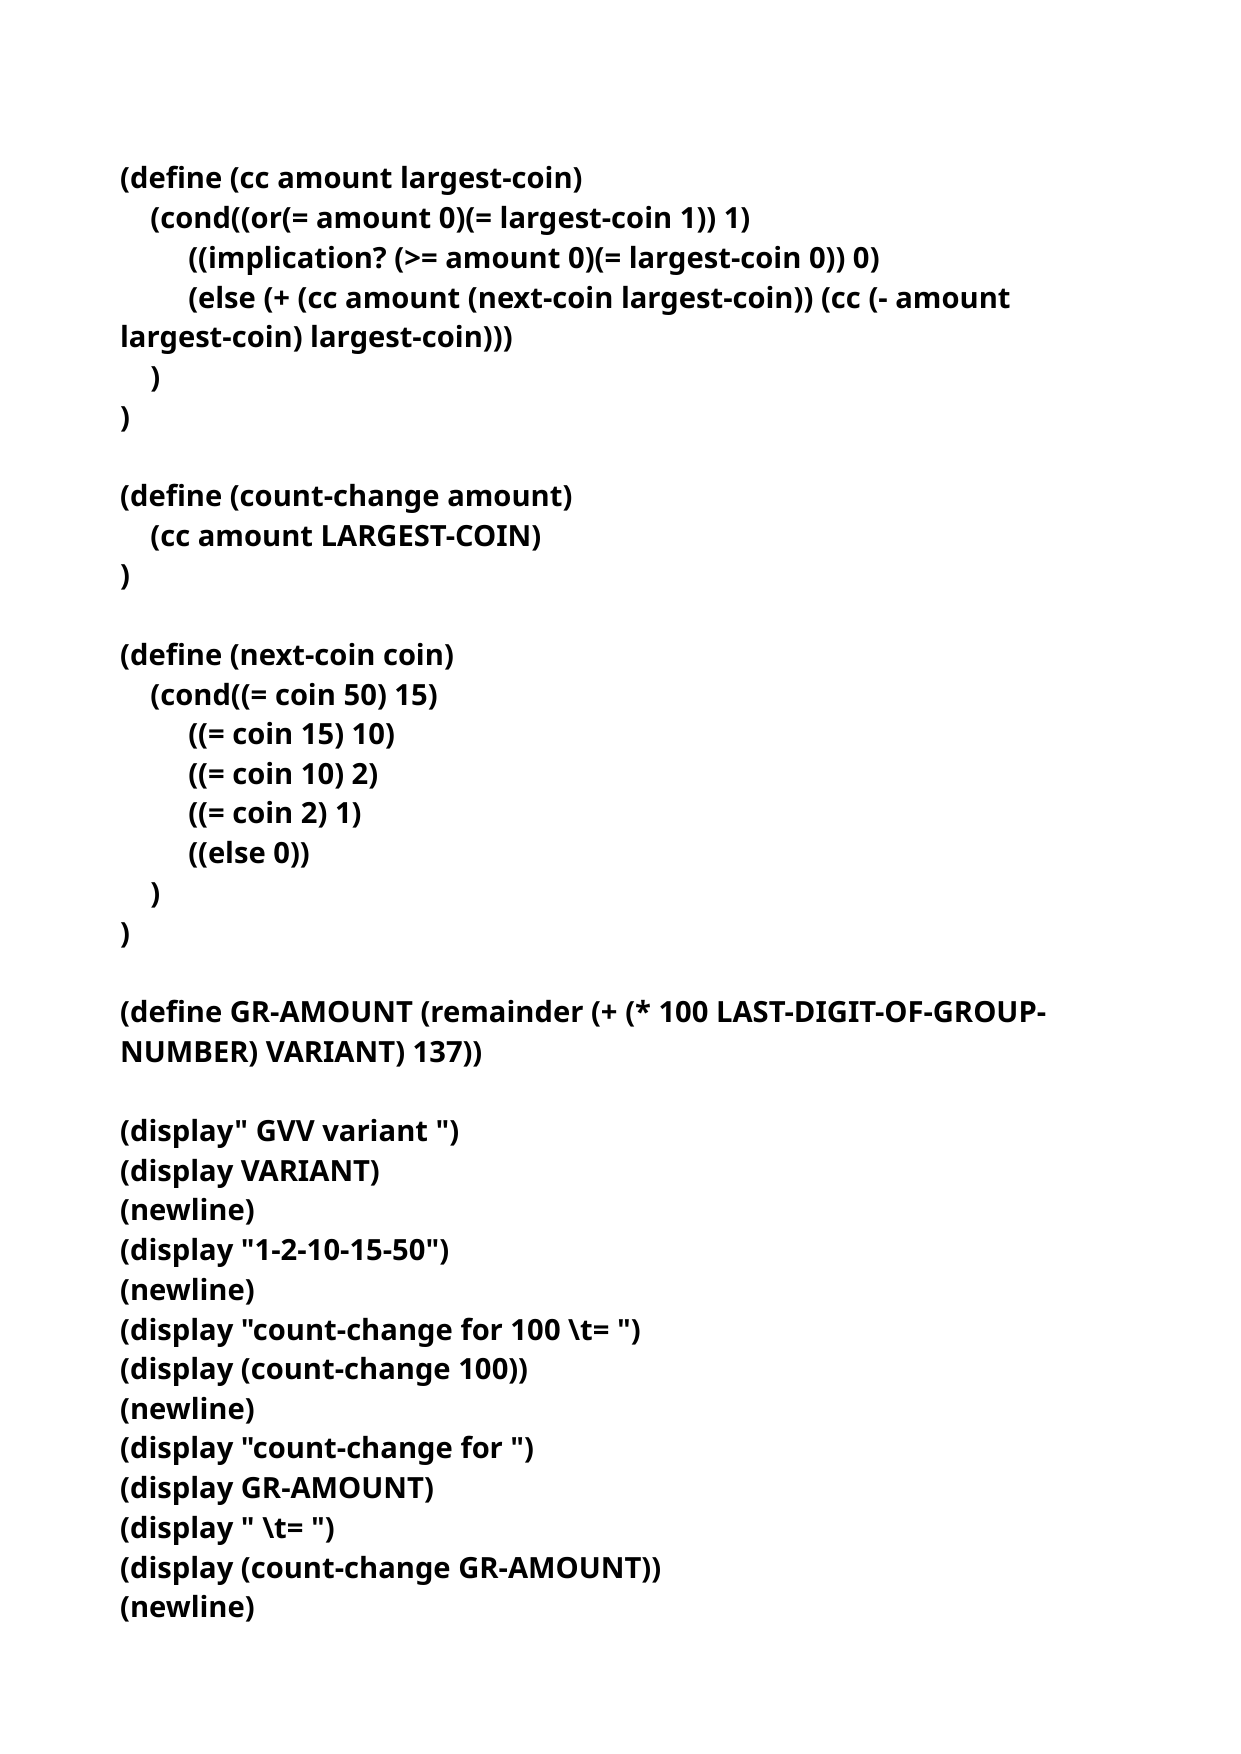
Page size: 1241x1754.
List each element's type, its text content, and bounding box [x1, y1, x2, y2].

text ((= coin 10) 2) [120, 753, 1120, 793]
text (display (count-change GR-AMOUNT)) [120, 1547, 1120, 1587]
text (define (cc amount largest-coin) [120, 158, 1120, 197]
text (cond((or(= amount 0)(= largest-coin 1)) 1) [120, 197, 1120, 237]
text (display "1-2-10-15-50") [120, 1229, 1120, 1269]
text (display" GVV variant ") [120, 1110, 1120, 1150]
text (define (next-coin coin) [120, 634, 1120, 674]
text ((= coin 2) 1) [120, 793, 1120, 832]
text (display "count-change for ") [120, 1428, 1120, 1467]
text (define GR-AMOUNT (remainder (+ (* 100 LAST-DIGIT-OF-GROUP-NUMBER) VARIANT) 137)) [120, 991, 1120, 1071]
text (else (+ (cc amount (next-coin largest-coin)) (cc (- amount largest-coin) largest-coin))) [120, 277, 1120, 356]
text ((else 0)) [120, 832, 1120, 872]
text ((implication? (>= amount 0)(= largest-coin 0)) 0) [120, 237, 1120, 277]
text (cond((= coin 50) 15) [120, 674, 1120, 713]
text (display VARIANT) [120, 1150, 1120, 1190]
text (define (count-change amount) [120, 475, 1120, 515]
text (display "count-change for 100 \t= ") [120, 1309, 1120, 1348]
text (newline) [120, 1269, 1120, 1309]
text ) [120, 356, 1120, 396]
text ) [120, 555, 1120, 594]
text (display " \t= ") [120, 1507, 1120, 1547]
text (display GR-AMOUNT) [120, 1467, 1120, 1507]
text ) [120, 396, 1120, 436]
text ((= coin 15) 10) [120, 713, 1120, 753]
text (newline) [120, 1587, 1120, 1626]
text (cc amount LARGEST-COIN) [120, 515, 1120, 555]
text (display (count-change 100)) [120, 1348, 1120, 1388]
text ) [120, 872, 1120, 912]
text (newline) [120, 1388, 1120, 1428]
text (newline) [120, 1190, 1120, 1229]
text ) [120, 912, 1120, 952]
